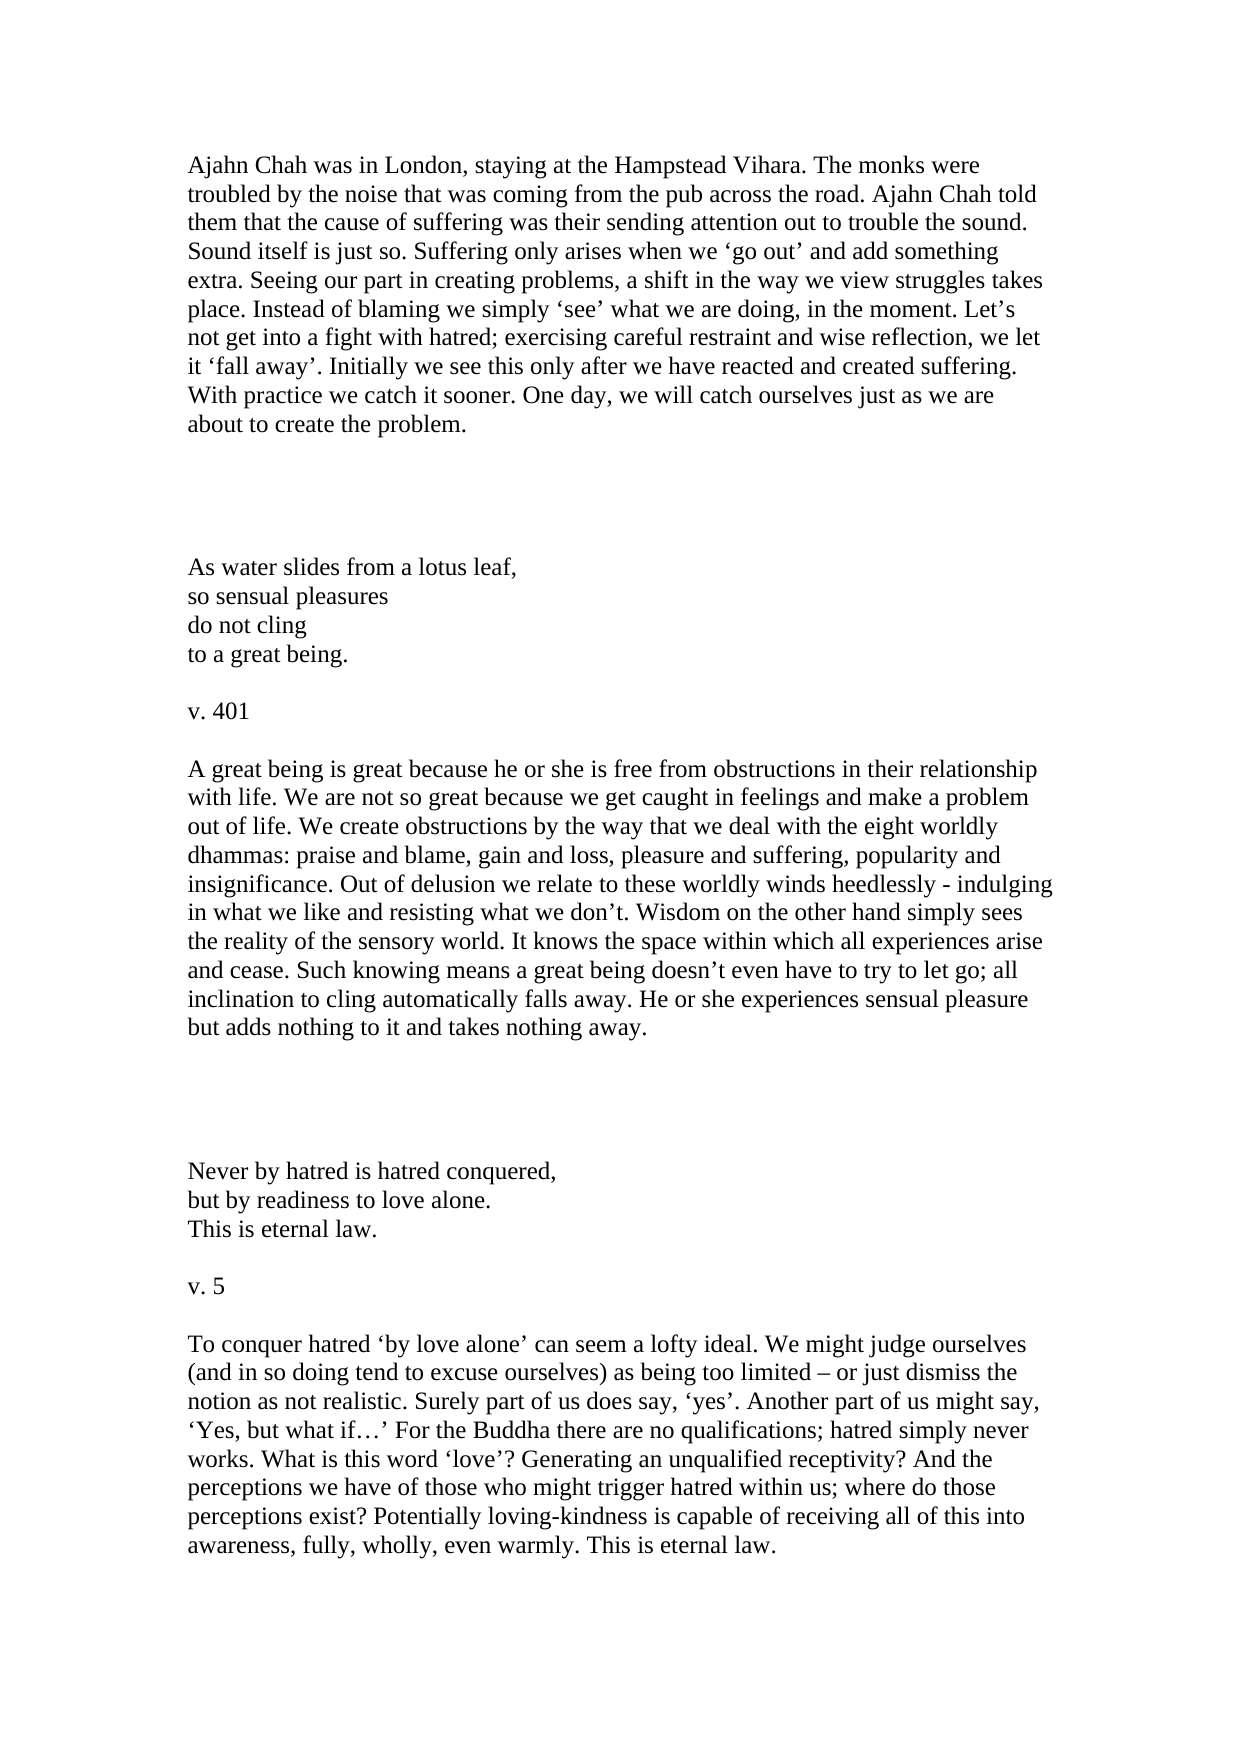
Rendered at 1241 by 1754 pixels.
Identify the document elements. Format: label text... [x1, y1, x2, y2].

text but by readiness to love alone. [187, 1185, 1053, 1214]
text v. 401 [187, 696, 1053, 725]
text to a great being. [187, 639, 1053, 667]
text This is eternal law. [187, 1214, 1053, 1242]
text A great being is great because he or she is free from obstructions in their relationship with life. We are not so great because we get caught in feelings and make a problem out of life. We create obstructions by the way that we deal with the eight worldly dhammas: praise and blame, gain and loss, pleasure and suffering, popularity and insignificance. Out of delusion we relate to these worldly winds heedlessly - indulging in what we like and resisting what we don’t. Wisdom on the other hand simply sees the reality of the sensory world. It knows the space within which all experiences arise and cease. Such knowing means a great being doesn’t even have to try to let go; all inclination to cling automatically falls away. He or she experiences sensual pleasure but adds nothing to it and takes nothing away. [187, 754, 1053, 1041]
text Never by hatred is hatred conquered, [187, 1156, 1053, 1185]
text To conquer hatred ‘by love alone’ can seem a lofty ideal. We might judge ourselves (and in so doing tend to excuse ourselves) as being too limited – or just dismiss the notion as not realistic. Surely part of us does say, ‘yes’. Another part of us might say, ‘Yes, but what if…’ For the Buddha there are no qualifications; hatred simply never works. What is this word ‘love’? Generating an unqualified receptivity? And the perceptions we have of those who might trigger hatred within us; where do those perceptions exist? Potentially loving-kindness is capable of receiving all of this into awareness, fully, wholly, even warmly. This is eternal law. [187, 1329, 1053, 1559]
text do not cling [187, 610, 1053, 639]
text so sensual pleasures [187, 581, 1053, 610]
text As water slides from a lotus leaf, [187, 552, 1053, 581]
text v. 5 [187, 1271, 1053, 1300]
text Ajahn Chah was in London, staying at the Hampstead Vihara. The monks were troubled by the noise that was coming from the pub across the road. Ajahn Chah told them that the cause of suffering was their sending attention out to trouble the sound. Sound itself is just so. Suffering only arises when we ‘go out’ and add something extra. Seeing our part in creating problems, a shift in the way we view struggles takes place. Instead of blaming we simply ‘see’ what we are doing, in the moment. Let’s not get into a fight with hatred; exercising careful restraint and wise reflection, we let it ‘fall away’. Initially we see this only after we have reacted and created suffering. With practice we catch it sooner. One day, we will catch ourselves just as we are about to create the problem. [187, 150, 1053, 437]
